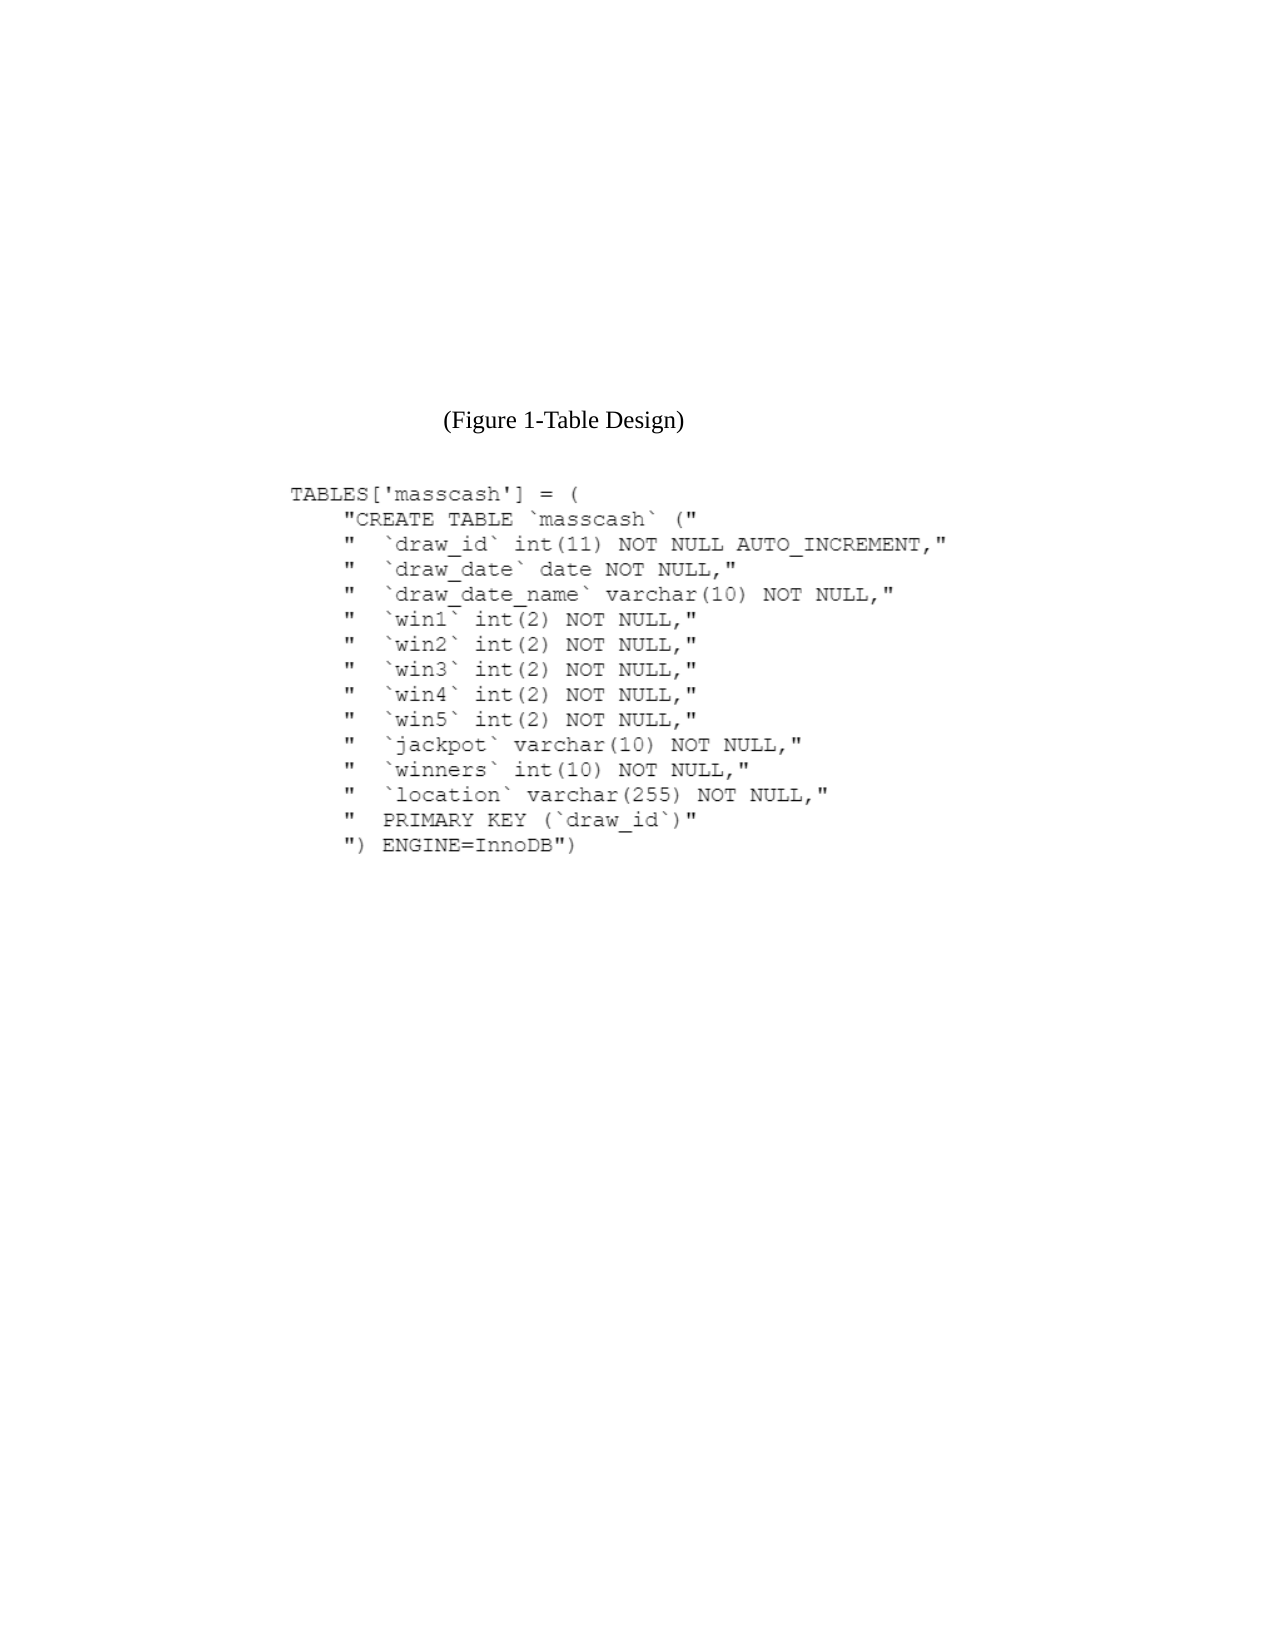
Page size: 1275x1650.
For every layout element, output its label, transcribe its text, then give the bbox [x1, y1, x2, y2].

picture [285, 463, 990, 879]
text (Figure 1-Table Design) [118, 406, 1157, 434]
